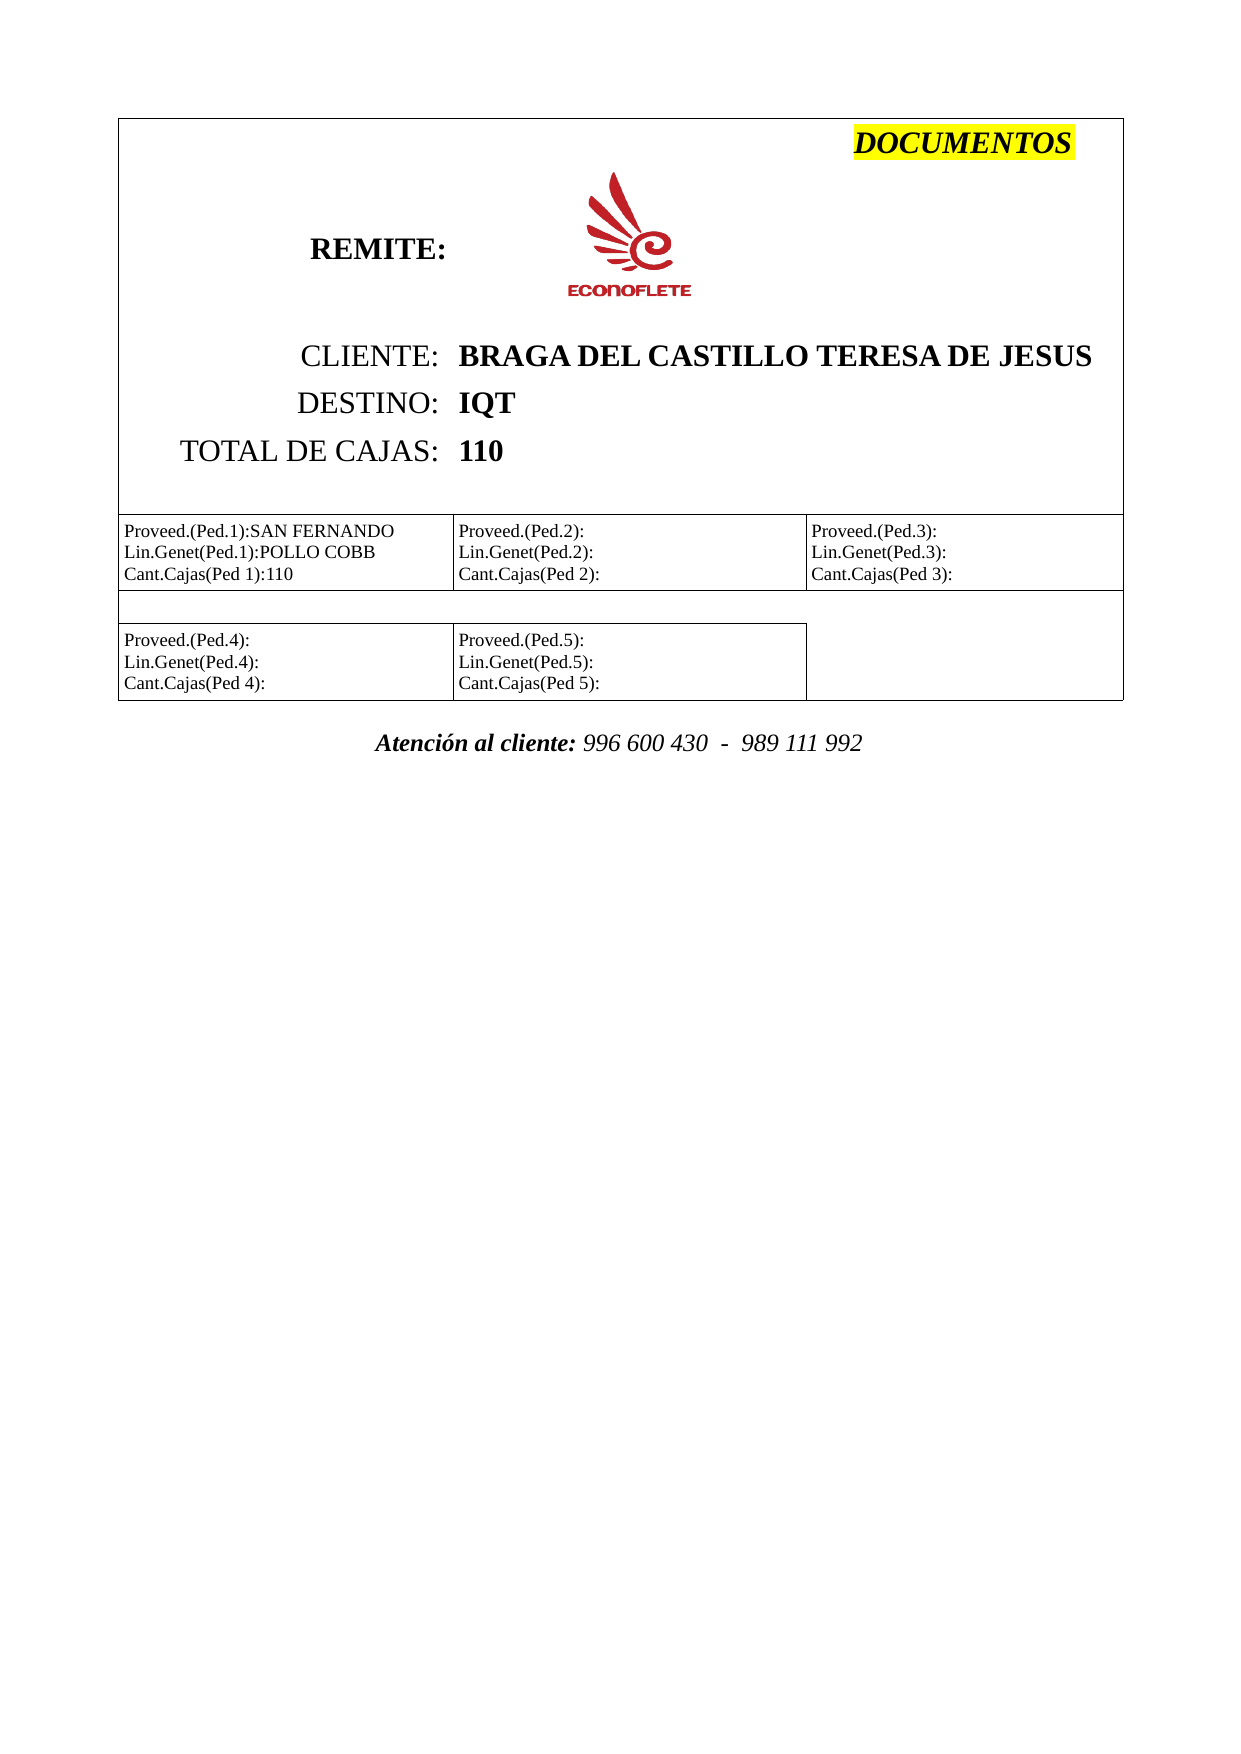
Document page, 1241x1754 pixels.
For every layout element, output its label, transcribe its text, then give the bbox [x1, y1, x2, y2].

table_cell [453, 591, 806, 623]
table_cell BRAGA DEL CASTILLO TERESA DE JESUS [453, 332, 1123, 379]
table_cell [806, 379, 1123, 426]
table_cell [806, 474, 1123, 514]
text Atención al cliente: 996 600 430 - 989 111 992 [118, 728, 1122, 757]
table_cell [119, 474, 453, 514]
table_cell Proveed.(Ped.3): Lin.Genet(Ped.3): Cant.Cajas(Ped 3): [807, 515, 1123, 590]
table_cell DESTINO: [119, 379, 453, 426]
table_cell [806, 166, 1123, 332]
table_header DOCUMENTOS [806, 119, 1123, 166]
table_cell [806, 591, 1123, 623]
table_cell [453, 474, 806, 514]
table_cell TOTAL DE CAJAS: [119, 426, 453, 474]
table_cell 110 [453, 426, 1123, 474]
table_cell Proveed.(Ped.1):SAN FERNANDO Lin.Genet(Ped.1):POLLO COBB Cant.Cajas(Ped 1):110 [119, 515, 453, 590]
table_cell IQT [453, 379, 806, 426]
picture [552, 171, 707, 297]
table_cell [453, 166, 806, 332]
table_cell CLIENTE: [119, 332, 453, 379]
table_cell [807, 623, 1123, 699]
table_cell Proveed.(Ped.5): Lin.Genet(Ped.5): Cant.Cajas(Ped 5): [454, 624, 806, 699]
table_cell Proveed.(Ped.4): Lin.Genet(Ped.4): Cant.Cajas(Ped 4): [119, 624, 453, 699]
table_header [119, 119, 453, 166]
table_cell REMITE: [119, 166, 453, 332]
table_cell [119, 591, 453, 623]
table_header [453, 119, 806, 166]
table_cell Proveed.(Ped.2): Lin.Genet(Ped.2): Cant.Cajas(Ped 2): [454, 515, 806, 590]
